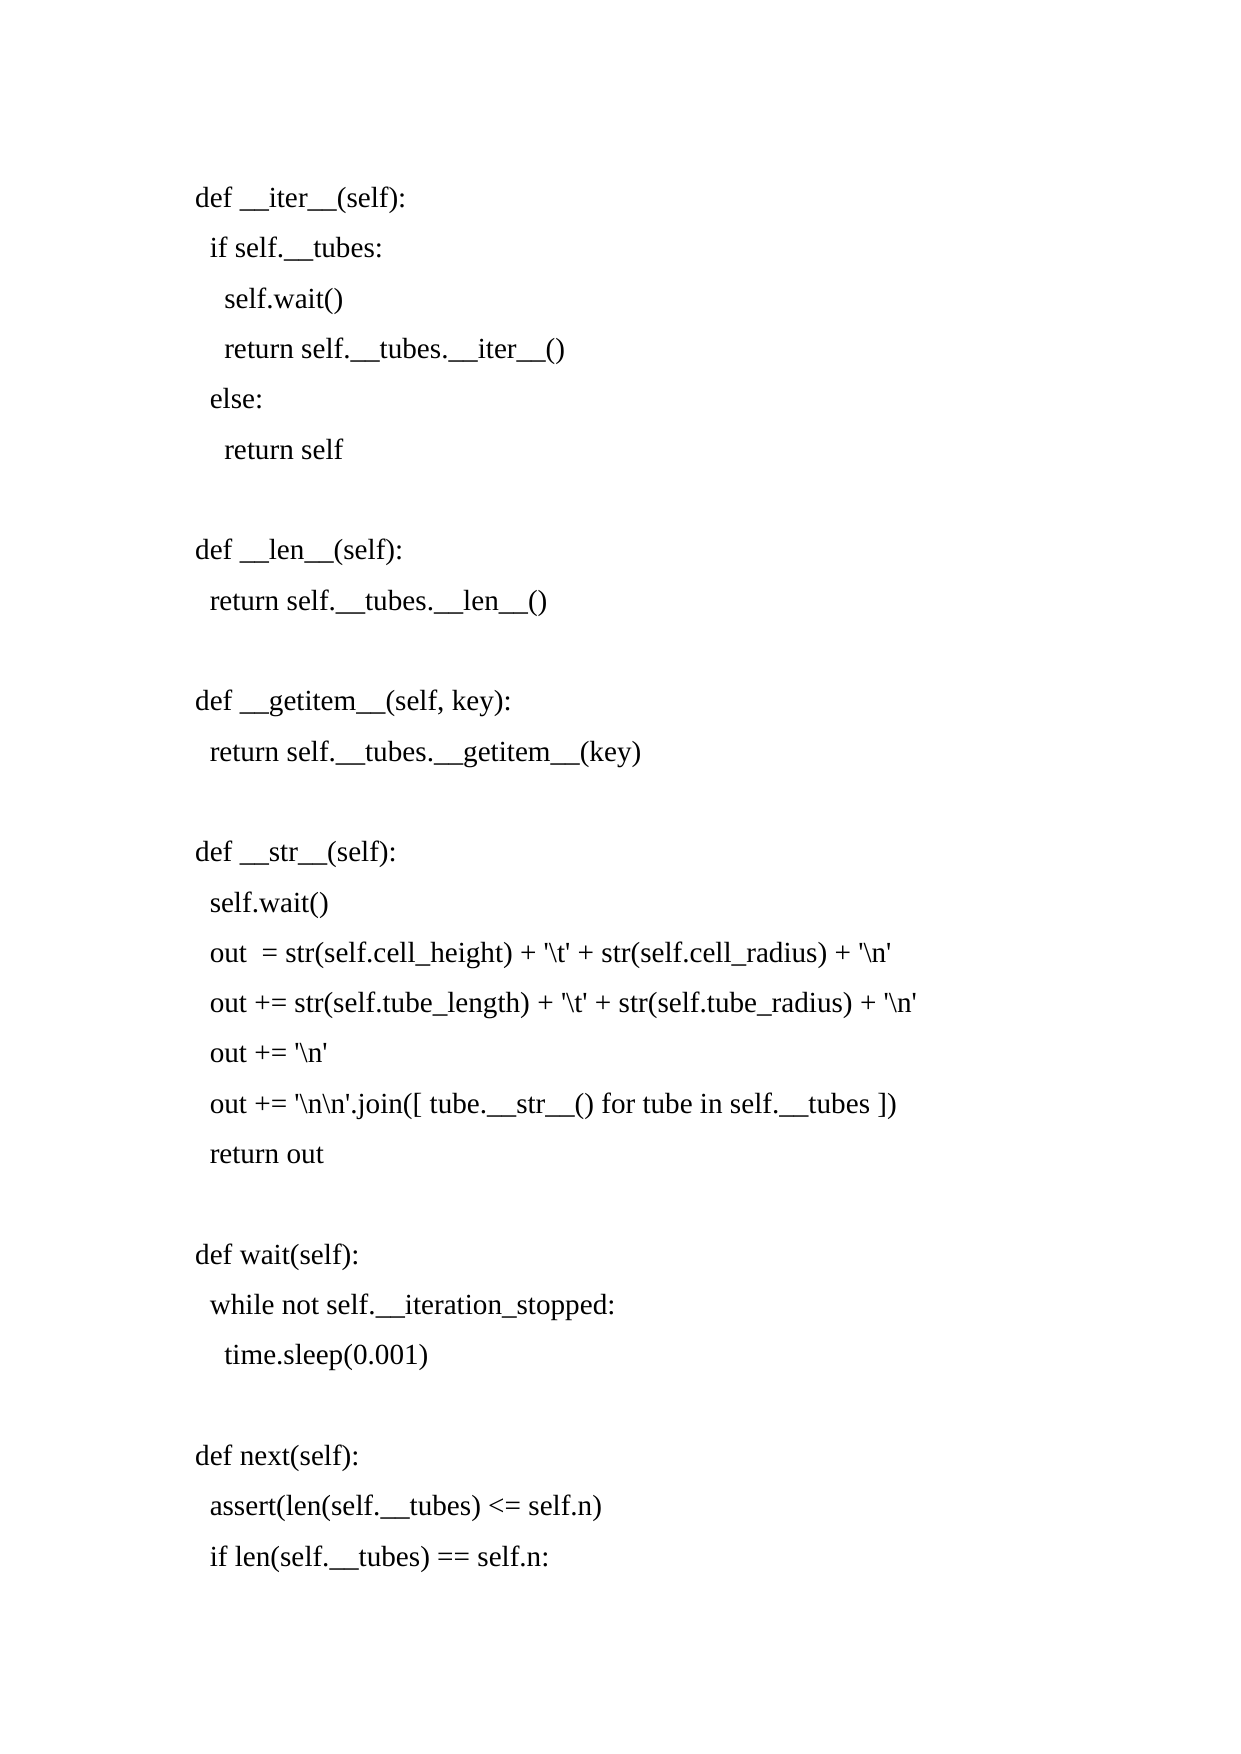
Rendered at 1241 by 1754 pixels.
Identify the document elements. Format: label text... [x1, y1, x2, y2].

text def __iter__(self): [180, 180, 1121, 214]
text def wait(self): [180, 1237, 1121, 1270]
text out += '\n\n'.join([ tube.__str__() for tube in self.__tubes ]) [180, 1086, 1121, 1119]
text while not self.__iteration_stopped: [180, 1287, 1121, 1321]
text return self [180, 432, 1121, 465]
text out += '\n' [180, 1036, 1121, 1069]
text assert(len(self.__tubes) <= self.n) [180, 1488, 1121, 1522]
text return self.__tubes.__iter__() [180, 331, 1121, 365]
text if len(self.__tubes) == self.n: [180, 1539, 1121, 1572]
text time.sleep(0.001) [180, 1337, 1121, 1371]
text def __str__(self): [180, 834, 1121, 868]
text return self.__tubes.__getitem__(key) [180, 734, 1121, 767]
text self.wait() [180, 281, 1121, 314]
text return self.__tubes.__len__() [180, 583, 1121, 616]
text def __len__(self): [180, 532, 1121, 566]
text def next(self): [180, 1438, 1121, 1472]
text out += str(self.tube_length) + '\t' + str(self.tube_radius) + '\n' [180, 985, 1121, 1019]
text def __getitem__(self, key): [180, 683, 1121, 717]
text return out [180, 1136, 1121, 1170]
text if self.__tubes: [180, 231, 1121, 264]
text out = str(self.cell_height) + '\t' + str(self.cell_radius) + '\n' [180, 935, 1121, 968]
text else: [180, 382, 1121, 415]
text self.wait() [180, 885, 1121, 918]
